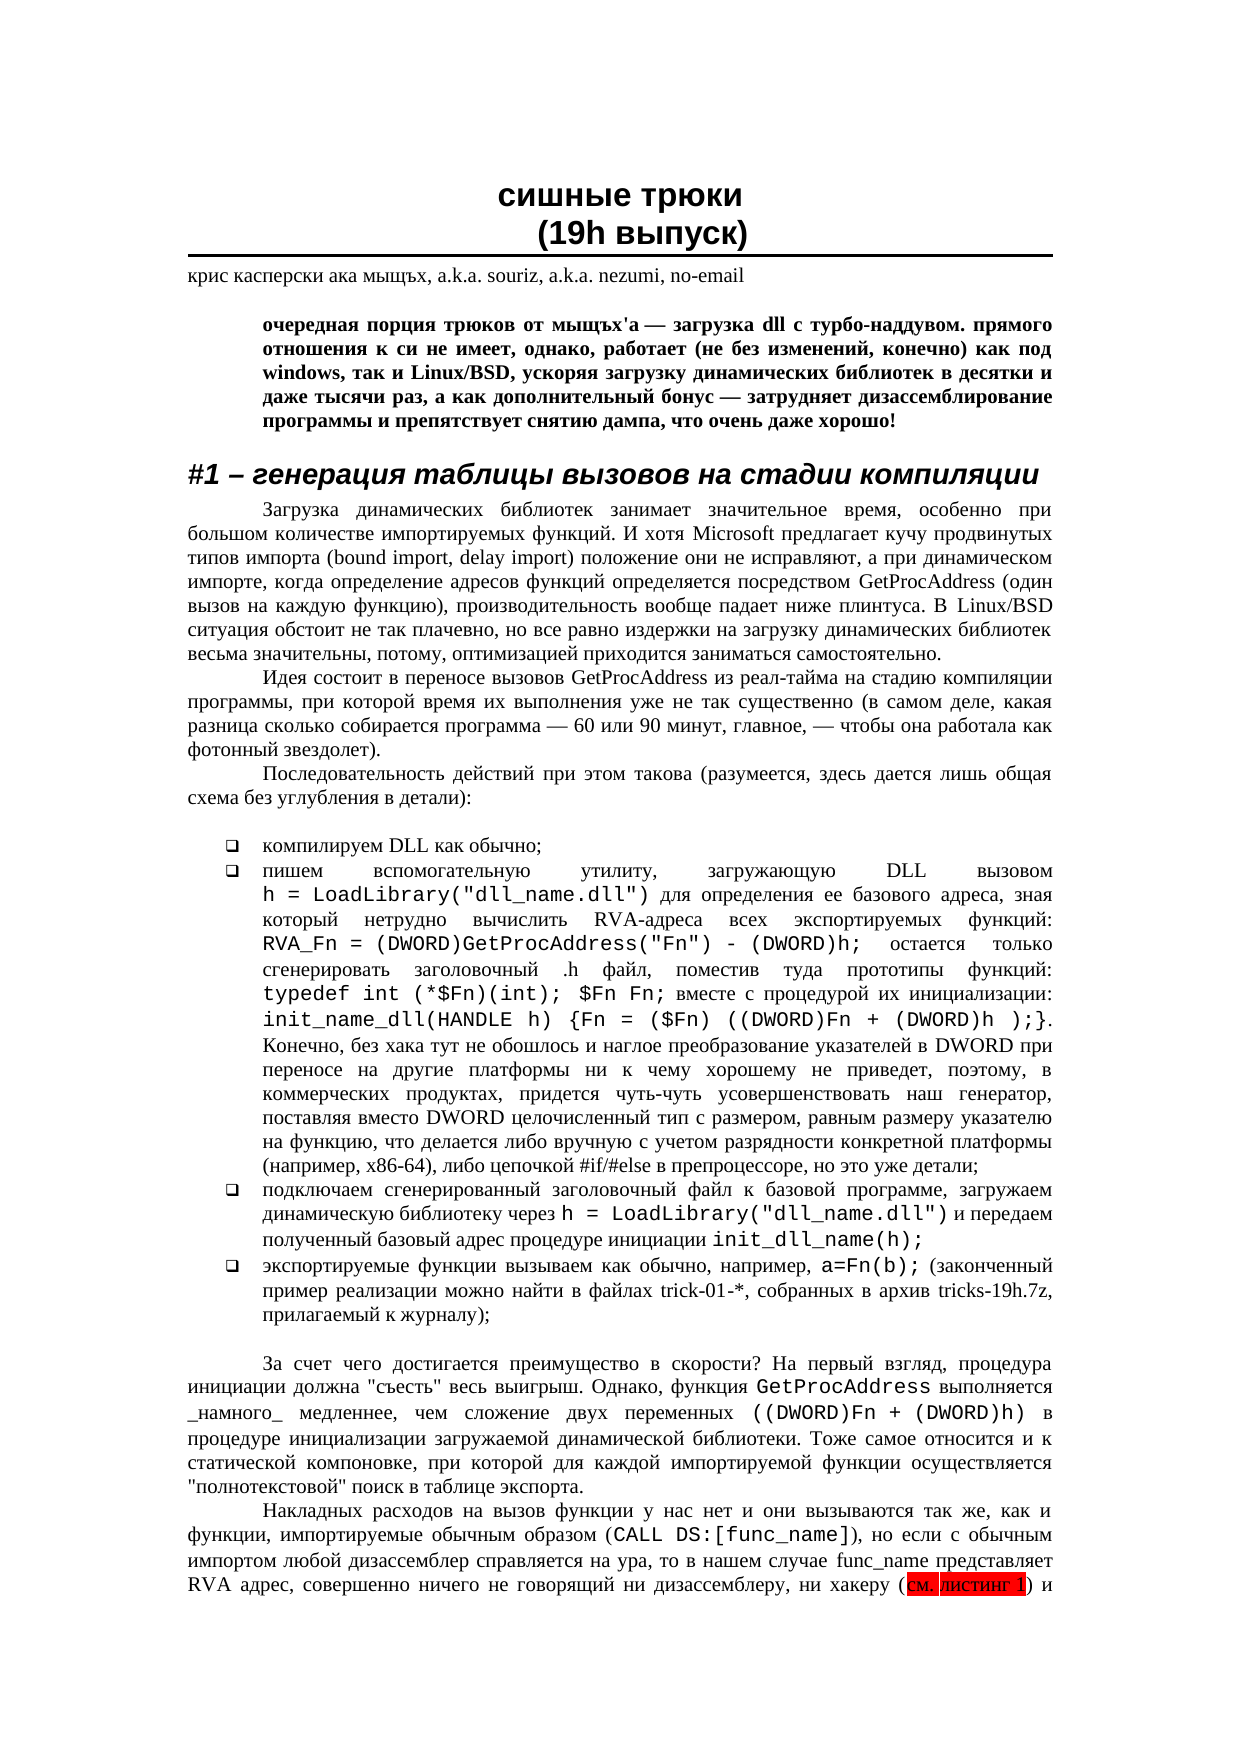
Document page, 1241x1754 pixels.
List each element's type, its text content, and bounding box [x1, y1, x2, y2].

list экспортируемые функции вызываем как обычно, например, a=Fn(b); (законченный пример реализации можно найти в файлах trick-01-*, собранных в архив tricks-19h.7z, прилагаемый к журналу); [225, 1252, 1053, 1326]
list компилируем DLL как обычно; [225, 833, 1053, 857]
text Идея состоит в переносе вызовов GetProcAddress из реал-тайма на стадию компиляции программы, при которой время их выполнения уже не так существенно (в самом деле, какая разница сколько собирается программа — 60 или 90 минут, главное, — чтобы она работала как фотонный звездолет). [187, 665, 1053, 761]
list подключаем сгенерированный заголовочный файл к базовой программе, загружаем динамическую библиотеку через h = LoadLibrary("dll_name.dll") и передаем полученный базовый адрес процедуре инициации init_dll_name(h); [225, 1177, 1053, 1252]
text Накладных расходов на вызов функции у нас нет и они вызываются так же, как и функции, импортируемые обычным образом (CALL DS:[func_name]), но если с обычным импортом любой дизассемблер справляется на ура, то в нашем случае func_name представляет RVA адрес, совершенно ничего не говорящий ни дизассемблеру, ни хакеру (см. листинг 1) и [187, 1498, 1053, 1596]
text Загрузка динамических библиотек занимает значительное время, особенно при большом количестве импортируемых функций. И хотя Microsoft предлагает кучу продвинутых типов импорта (bound import, delay import) положение они не исправляют, а при динамическом импорте, когда определение адресов функций определяется посредством GetProcAddress (один вызов на каждую функцию), производительность вообще падает ниже плинтуса. В Linux/BSD ситуация обстоит не так плачевно, но все равно издержки на загрузку динамических библиотек весьма значительны, потому, оптимизацией приходится заниматься самостоятельно. [187, 497, 1053, 665]
subtitle #1 – генерация таблицы вызовов на стадии компиляции [187, 457, 1053, 490]
subtitle сишные трюки (19h выпуск) [187, 175, 1053, 257]
list пишем вспомогательную утилиту, загружающую DLL вызовом h = LoadLibrary("dll_name.dll") для определения ее базового адреса, зная который нетрудно вычислить RVA-адреса всех экспортируемых функций: RVA_Fn = (DWORD)GetProcAddress("Fn") - (DWORD)h; остается только сгенерировать заголовочный .h файл, поместив туда прототипы функций: typedef int (*$Fn)(int); $Fn Fn; вместе c процедурой их инициализации: init_name_dll(HANDLE h) {Fn = ($Fn) ((DWORD)Fn + (DWORD)h );}. Конечно, без хака тут не обошлось и наглое преобразование указателей в DWORD при переносе на другие платформы ни к чему хорошему не приведет, поэтому, в коммерческих продуктах, придется чуть-чуть усовершенствовать наш генератор, поставляя вместо DWORD целочисленный тип с размером, равным размеру указателю на функцию, что делается либо вручную с учетом разрядности конкретной платформы (например, x86-64), либо цепочкой #if/#else в препроцессоре, но это уже детали; [225, 857, 1053, 1177]
text очередная порция трюков от мыщъх'а — загрузка dll с турбо-наддувом. прямого отношения к си не имеет, однако, работает (не без изменений, конечно) как под windows, так и Linux/BSD, ускоряя загрузку динамических библиотек в десятки и даже тысячи раз, а как дополнительный бонус — затрудняет дизассемблирование программы и препятствует снятию дампа, что очень даже хорошо! [262, 311, 1053, 432]
text крис касперски ака мыщъх, a.k.a. souriz, a.k.a. nezumi, no-email [187, 263, 1053, 287]
text Последовательность действий при этом такова (разумеется, здесь дается лишь общая схема без углубления в детали): [187, 761, 1053, 809]
text За счет чего достигается преимущество в скорости? На первый взгляд, процедура инициации должна "съесть" весь выигрыш. Однако, функция GetProcAddress выполняется _намного_ медленнее, чем сложение двух переменных ((DWORD)Fn + (DWORD)h) в процедуре инициализации загружаемой динамической библиотеки. Тоже самое относится и к статической компоновке, при которой для каждой импортируемой функции осуществляется "полнотекстовой" поиск в таблице экспорта. [187, 1350, 1053, 1498]
